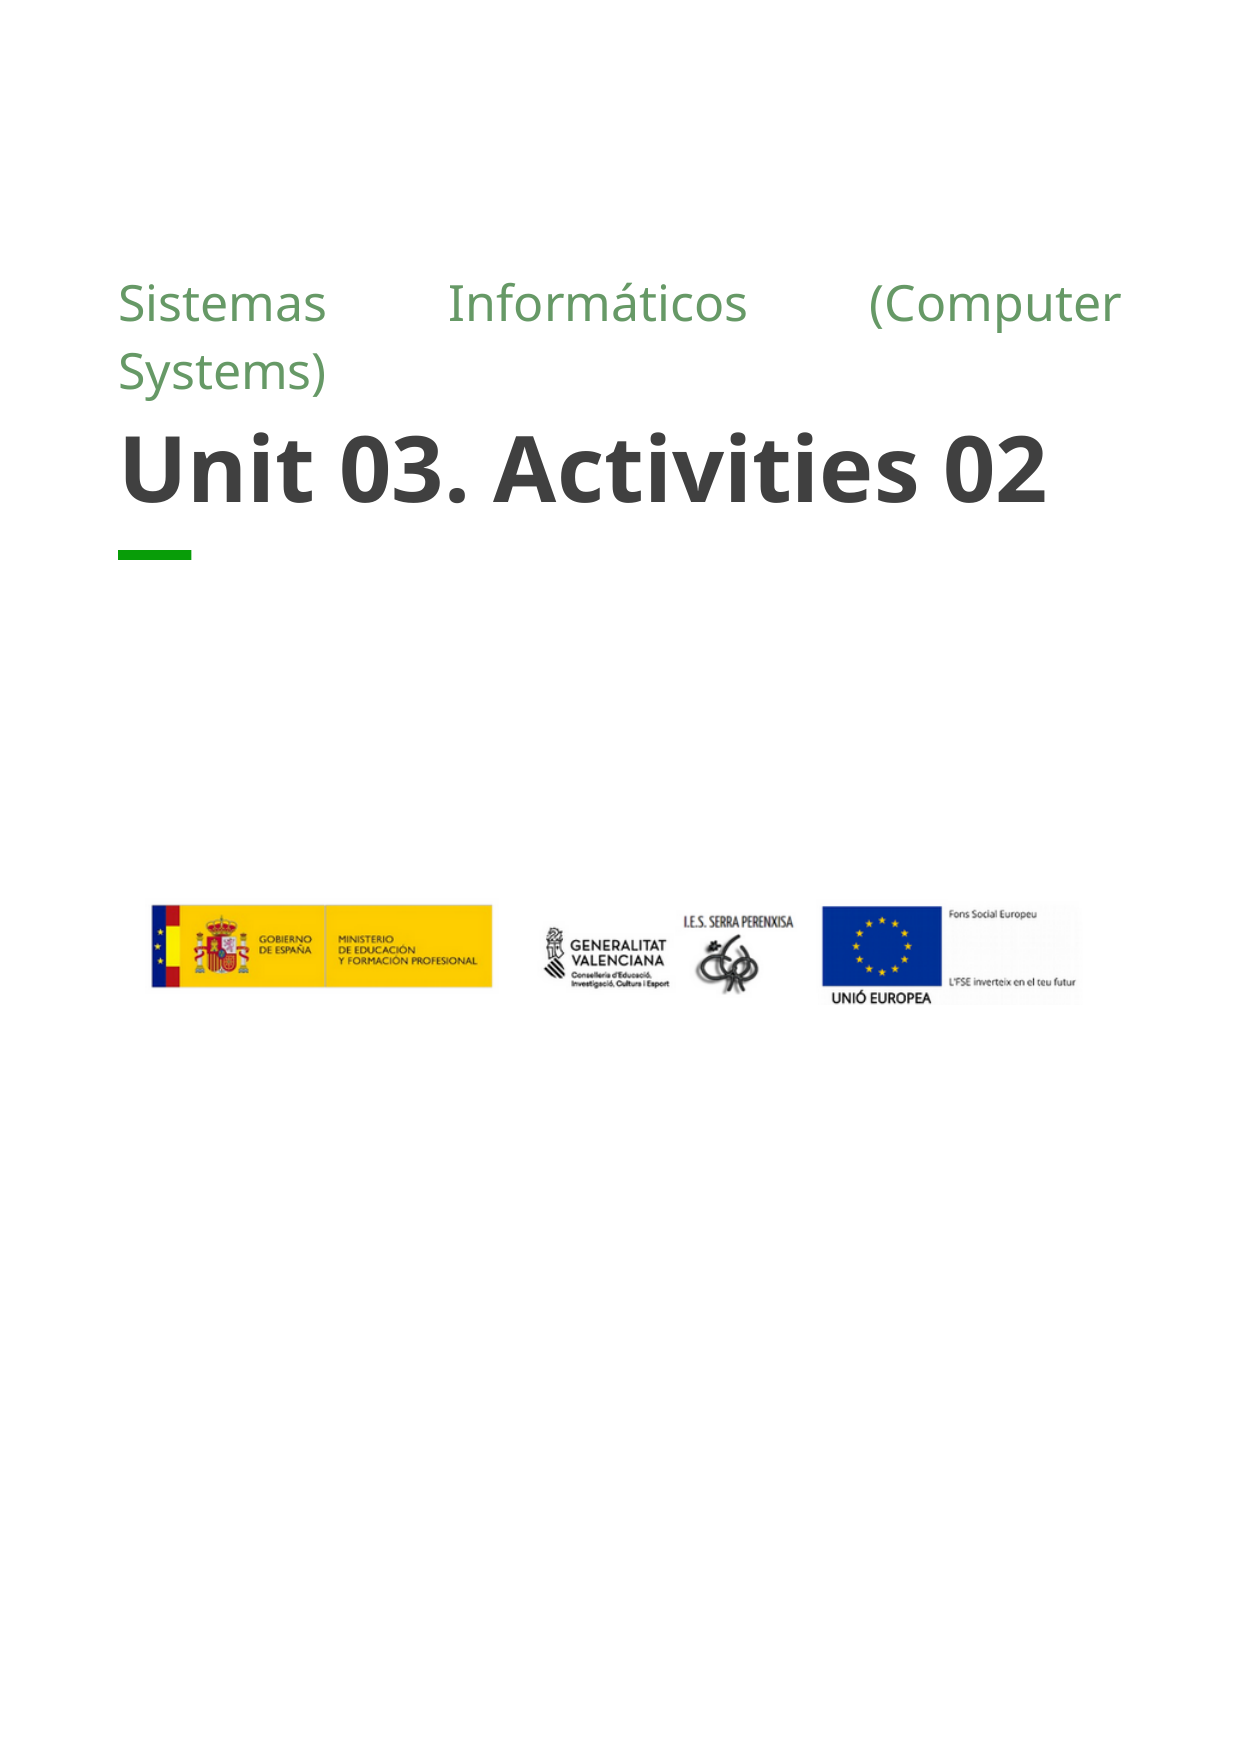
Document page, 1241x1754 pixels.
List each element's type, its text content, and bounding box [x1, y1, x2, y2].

title Sistemas Informáticos (Computer Systems) Unit 03. Activities 02 [118, 268, 1122, 529]
picture [118, 550, 192, 560]
picture [118, 885, 1123, 1005]
